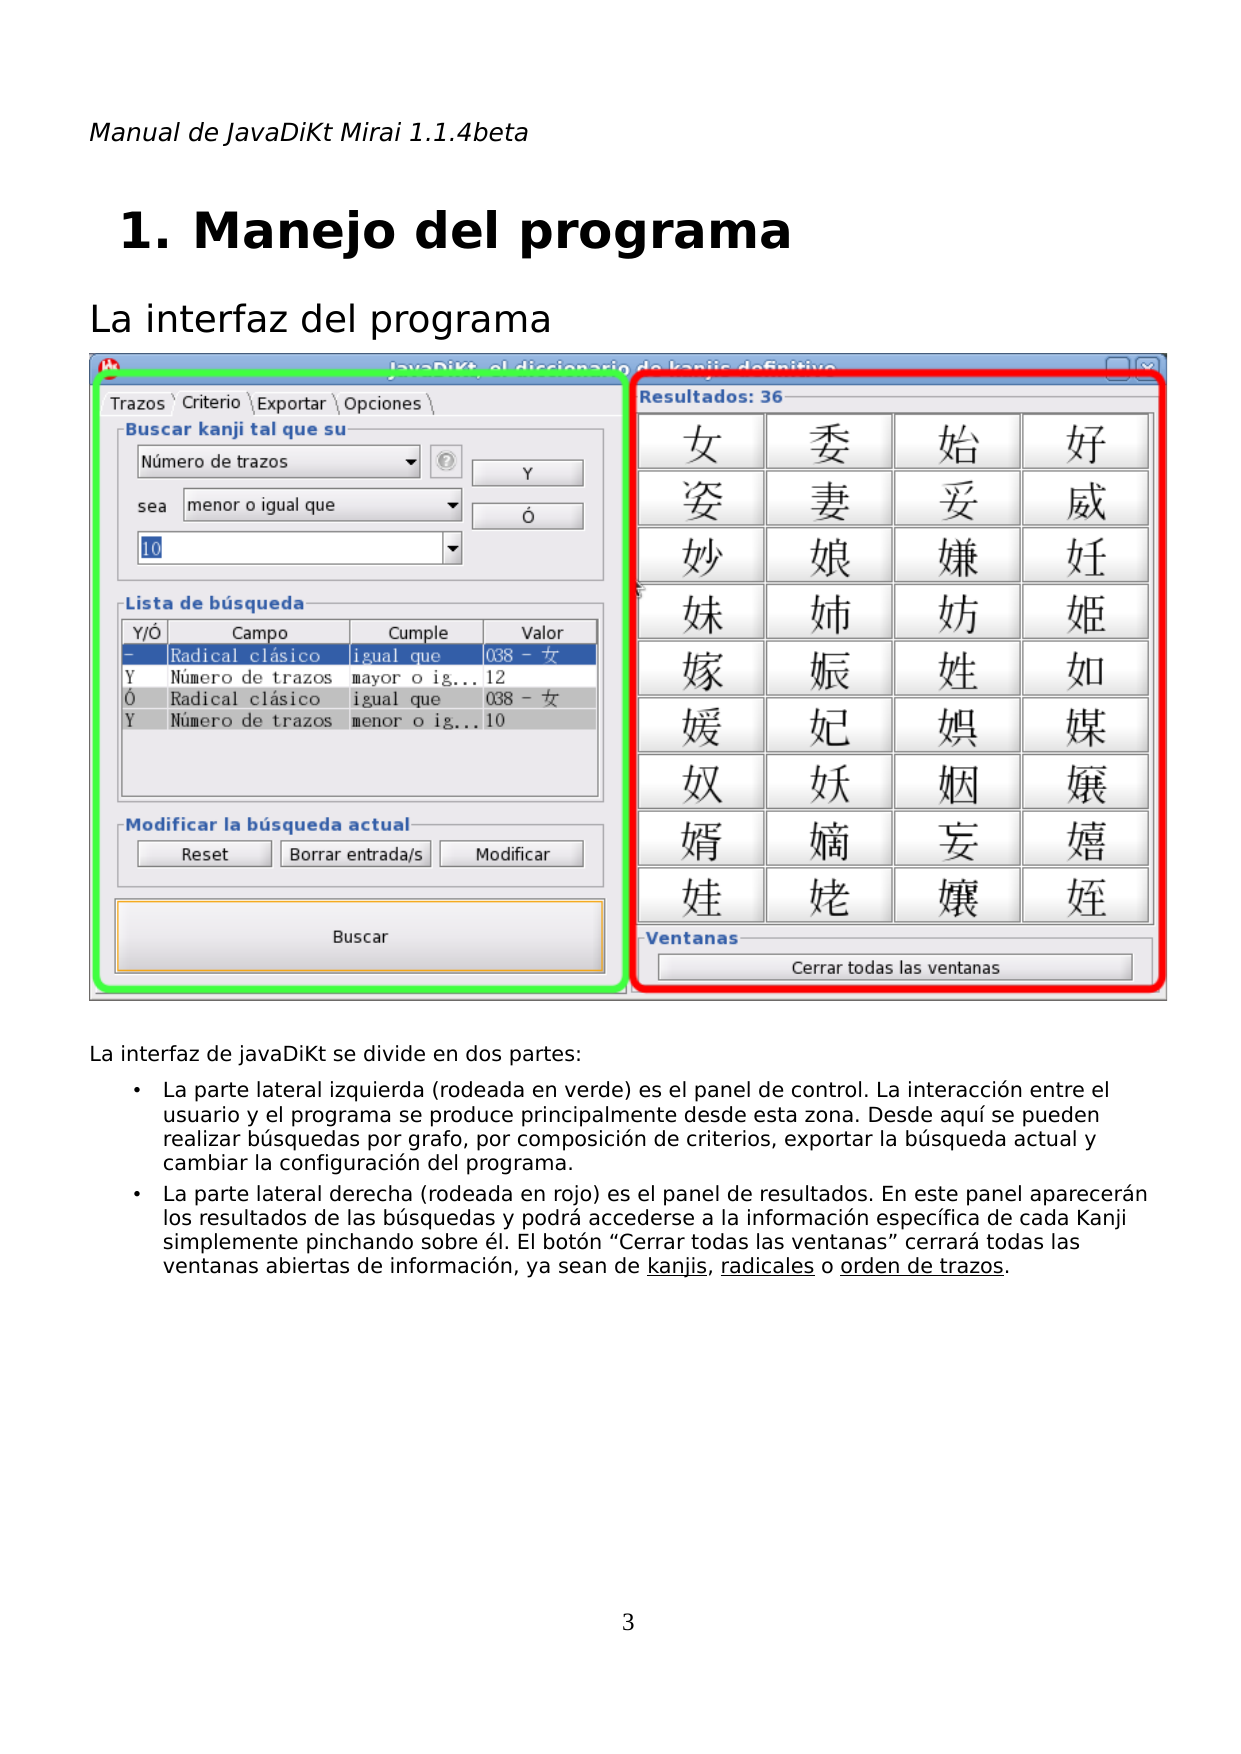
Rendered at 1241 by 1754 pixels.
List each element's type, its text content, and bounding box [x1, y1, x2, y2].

list La parte lateral izquierda (rodeada en verde) es el panel de control. La interacción entre el usuario y el programa se produce principalmente desde esta zona. Desde aquí se pueden realizar búsquedas por grafo, por composición de criterios, exportar la búsqueda actual y cambiar la configuración del programa. [133, 1078, 1167, 1176]
subtitle La interfaz del programa [89, 297, 1167, 341]
text La interfaz de javaDiKt se divide en dos partes: [89, 1042, 1167, 1067]
picture [89, 353, 1168, 1001]
list La parte lateral derecha (rodeada en rojo) es el panel de resultados. En este panel aparecerán los resultados de las búsquedas y podrá accederse a la información específica de cada Kanji simplemente pinchando sobre él. El botón “Cerrar todas las ventanas” cerrará todas las ventanas abiertas de información, ya sean de kanjis, radicales o orden de trazos. [133, 1182, 1167, 1279]
subtitle Manejo del programa [118, 202, 1167, 260]
